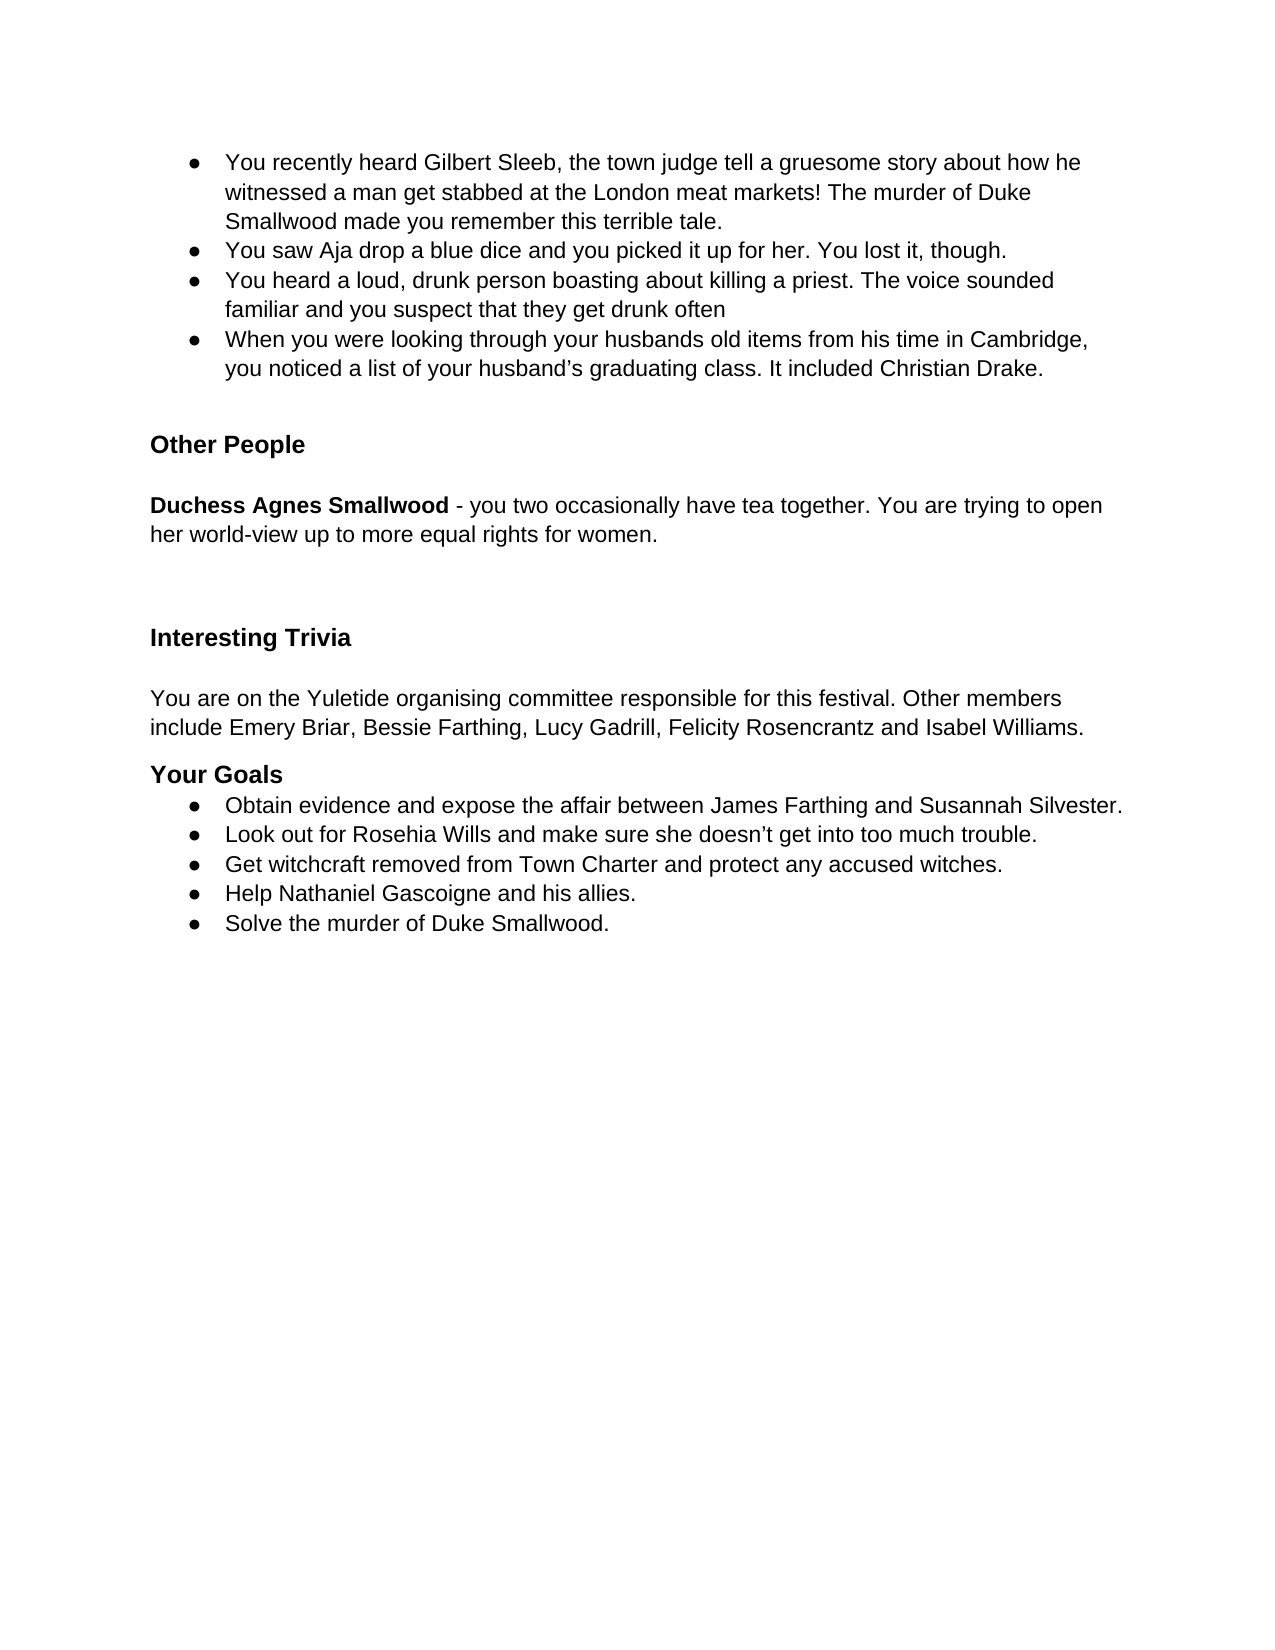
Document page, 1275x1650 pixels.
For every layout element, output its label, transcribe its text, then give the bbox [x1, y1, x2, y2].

list You saw Aja drop a blue dice and you picked it up for her. You lost it, though. [187, 238, 1125, 264]
list Obtain evidence and expose the affair between James Farthing and Susannah Silvester. [187, 793, 1125, 818]
subtitle Other People [150, 431, 1125, 459]
list You recently heard Gilbert Sleeb, the town judge tell a gruesome story about how he witnessed a man get stabbed at the London meat markets! The murder of Duke Smallwood made you remember this terrible tale. [187, 150, 1125, 234]
subtitle Your Goals [150, 761, 1125, 788]
list Get witchcraft removed from Town Charter and protect any accused witches. [187, 851, 1125, 877]
text You are on the Yuletide organising committee responsible for this festival. Other members include Emery Briar, Bessie Farthing, Lucy Gadrill, Felicity Rosencrantz and Isabel Williams. [150, 685, 1125, 740]
list Look out for Rosehia Wills and make sure she doesn’t get into too much trouble. [187, 822, 1125, 848]
list When you were looking through your husbands old items from his time in Cambridge, you noticed a list of your husband’s graduating class. It included Christian Drake. [187, 326, 1125, 381]
list You heard a loud, drunk person boasting about killing a priest. The voice sounded familiar and you suspect that they get drunk often [187, 267, 1125, 322]
list Help Nathaniel Gascoigne and his allies. [187, 881, 1125, 906]
list Solve the murder of Duke Smallwood. [187, 910, 1125, 936]
subtitle Interesting Trivia [150, 624, 1125, 652]
text Duchess Agnes Smallwood - you two occasionally have tea together. You are trying to open her world-view up to more equal rights for women. [150, 492, 1125, 547]
